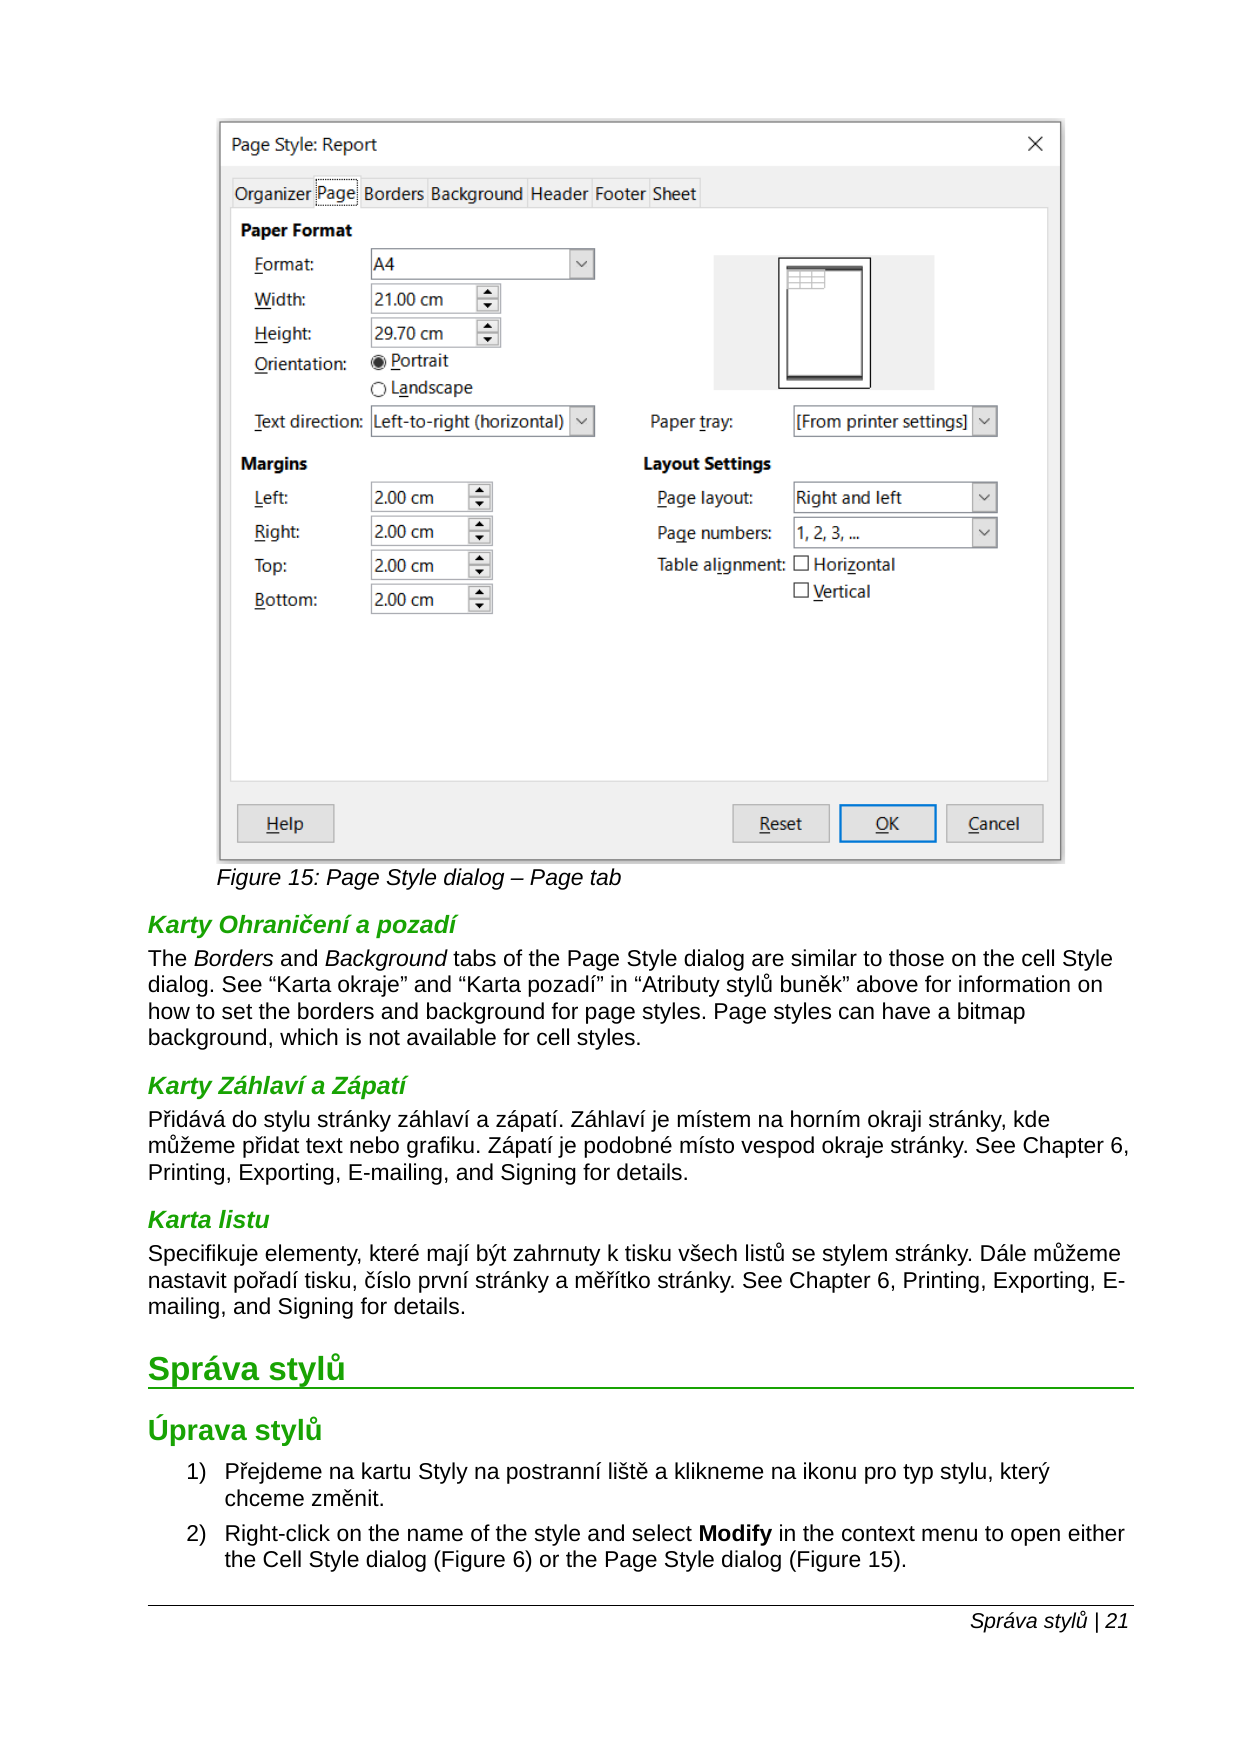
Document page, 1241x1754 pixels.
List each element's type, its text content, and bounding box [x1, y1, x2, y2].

subtitle Karty Záhlaví a Zápatí [148, 1071, 1134, 1100]
subtitle Správa stylů [148, 1349, 1134, 1387]
text Figure 15: Page Style dialog – Page tab [216, 864, 1065, 890]
text The Borders and Background tabs of the Page Style dialog are similar to those on the cell Style dialog. See “Borders tab” and “Background tab” in “Cell style attributes” above for information on how to set the borders and background for page styles. Page styles can have a bitmap background, which is not available for cell styles. [148, 945, 1134, 1051]
text Přidává do stylu stránky záhlaví a zápatí. Záhlaví je místem na horním okraji stránky, kde můžeme přidat text nebo grafiku. Zápatí je podobné místo vespod okraje stránky. See Chapter 6, Printing, Exporting, E-mailing, and Signing for details. [148, 1106, 1134, 1185]
list Right-click on the name of the style and select Modify in the context menu to open either the Cell Style dialog (Figure 6) or the Page Style dialog (Figure 15). [207, 1520, 1134, 1572]
text Specifikuje elementy, které mají být zahrnuty k tisku všech listů se stylem stránky. Dále můžeme nastavit pořadí tisku, číslo první stránky a měřítko stránky. See Chapter 6, Printing, Exporting, E-mailing, and Signing for details. [148, 1240, 1134, 1319]
subtitle Karty Ohraničení a pozadí [148, 910, 1134, 939]
subtitle Karta listu [148, 1206, 1134, 1234]
list Přejdeme na kartu Styly na postranní liště a klikneme na ikonu pro typ stylu, který chceme změnit. [207, 1458, 1134, 1511]
subtitle Úprava stylů [148, 1413, 1134, 1446]
picture [216, 118, 1066, 864]
